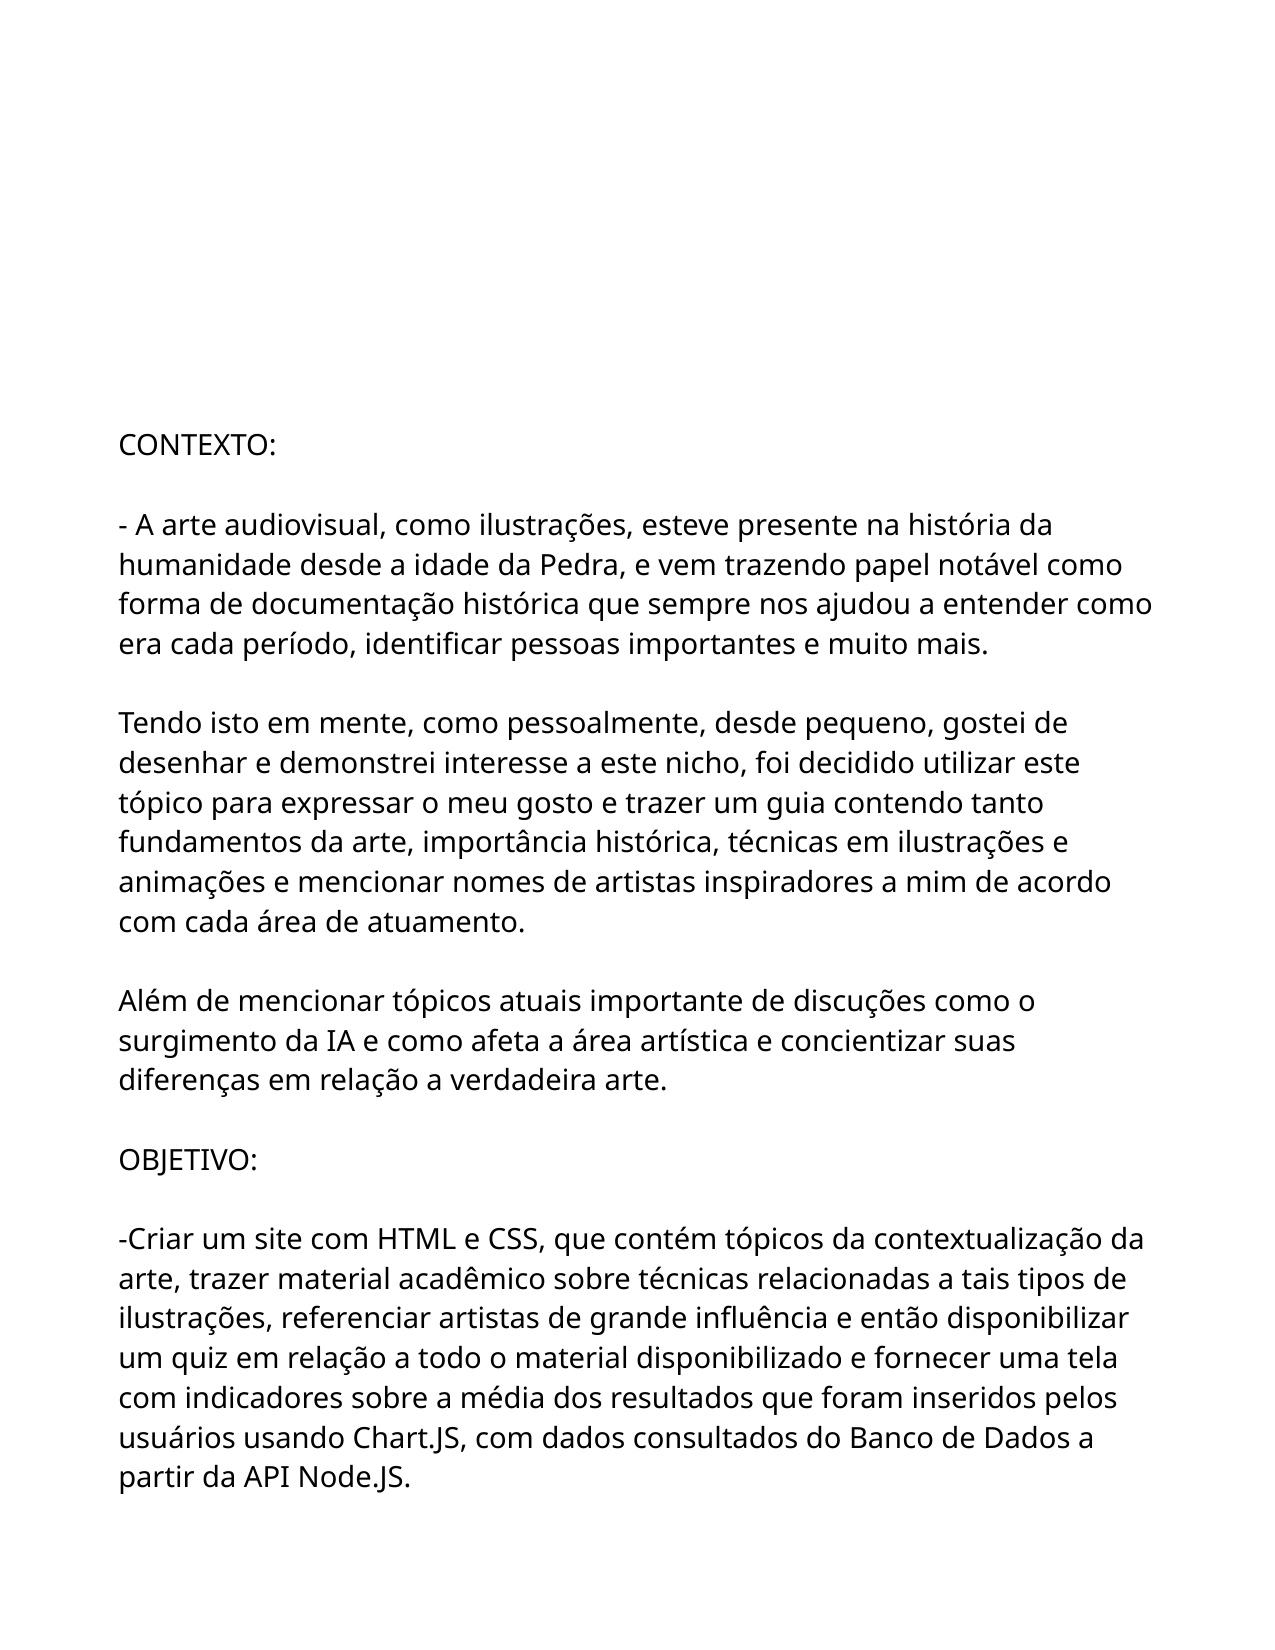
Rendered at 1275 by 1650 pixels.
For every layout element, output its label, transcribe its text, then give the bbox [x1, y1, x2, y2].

text -Criar um site com HTML e CSS, que contém tópicos da contextualização da arte, trazer material acadêmico sobre técnicas relacionadas a tais tipos de ilustrações, referenciar artistas de grande influência e então disponibilizar um quiz em relação a todo o material disponibilizado e fornecer uma tela com indicadores sobre a média dos resultados que foram inseridos pelos usuários usando Chart.JS, com dados consultados do Banco de Dados a partir da API Node.JS. [118, 1218, 1157, 1496]
text - A arte audiovisual, como ilustrações, esteve presente na história da humanidade desde a idade da Pedra, e vem trazendo papel notável como forma de documentação histórica que sempre nos ajudou a entender como era cada período, identificar pessoas importantes e muito mais. [118, 504, 1157, 663]
text Além de mencionar tópicos atuais importante de discuções como o surgimento da IA e como afeta a área artística e concientizar suas diferenças em relação a verdadeira arte. [118, 980, 1157, 1099]
text OBJETIVO: [118, 1139, 1157, 1179]
text Tendo isto em mente, como pessoalmente, desde pequeno, gostei de desenhar e demonstrei interesse a este nicho, foi decidido utilizar este tópico para expressar o meu gosto e trazer um guia contendo tanto fundamentos da arte, importância histórica, técnicas em ilustrações e animações e mencionar nomes de artistas inspiradores a mim de acordo com cada área de atuamento. [118, 702, 1157, 941]
text CONTEXTO: [118, 425, 1157, 464]
